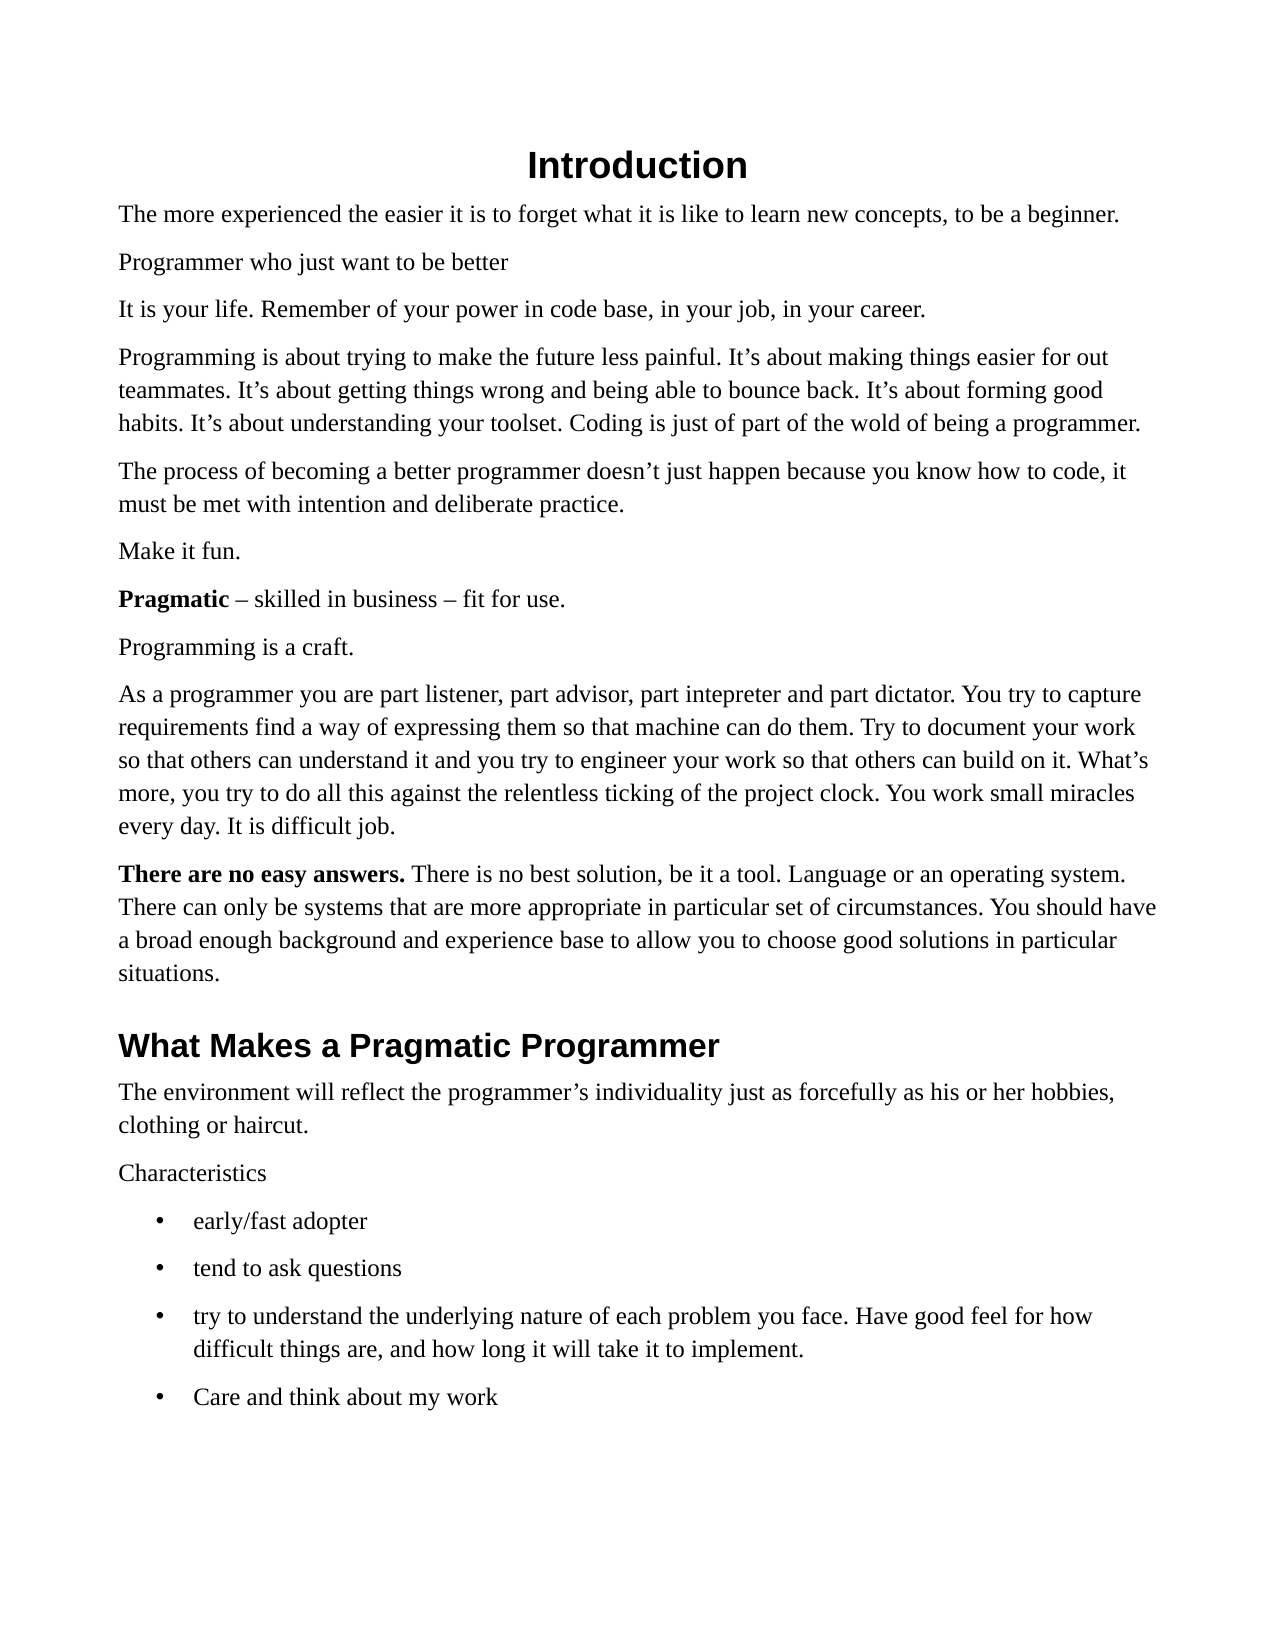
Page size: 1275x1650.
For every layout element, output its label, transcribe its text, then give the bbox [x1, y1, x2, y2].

text As a programmer you are part listener, part advisor, part intepreter and part dictator. You try to capture requirements find a way of expressing them so that machine can do them. Try to document your work so that others can understand it and you try to engineer your work so that others can build on it. What’s more, you try to do all this against the relentless ticking of the project clock. You work small miracles every day. It is difficult job. [118, 679, 1157, 840]
text Make it fun. [118, 536, 1157, 565]
text Programming is about trying to make the future less painful. It’s about making things easier for out teammates. It’s about getting things wrong and being able to bounce back. It’s about forming good habits. It’s about understanding your toolset. Coding is just of part of the wold of being a programmer. [118, 342, 1157, 437]
text The more experienced the easier it is to forget what it is like to learn new concepts, to be a beginner. [118, 199, 1157, 228]
text Programmer who just want to be better [118, 247, 1157, 276]
text Characteristics [118, 1158, 1157, 1187]
subtitle Introduction [118, 143, 1157, 187]
text Pragmatic – skilled in business – fit for use. [118, 584, 1157, 613]
list try to understand the underlying nature of each problem you face. Have good feel for how difficult things are, and how long it will take it to implement. [156, 1301, 1157, 1363]
text There are no easy answers. There is no best solution, be it a tool. Language or an operating system. There can only be systems that are more appropriate in particular set of circumstances. You should have a broad enough background and experience base to allow you to choose good solutions in particular situations. [118, 859, 1157, 987]
list Care and think about my work [156, 1382, 1157, 1410]
subtitle What Makes a Pragmatic Programmer [118, 1026, 1157, 1065]
list early/fast adopter [156, 1206, 1157, 1234]
list tend to ask questions [156, 1253, 1157, 1282]
text The environment will reflect the programmer’s individuality just as forcefully as his or her hobbies, clothing or haircut. [118, 1077, 1157, 1139]
text Programming is a craft. [118, 632, 1157, 660]
text It is your life. Remember of your power in code base, in your job, in your career. [118, 294, 1157, 323]
text The process of becoming a better programmer doesn’t just happen because you know how to code, it must be met with intention and deliberate practice. [118, 456, 1157, 517]
